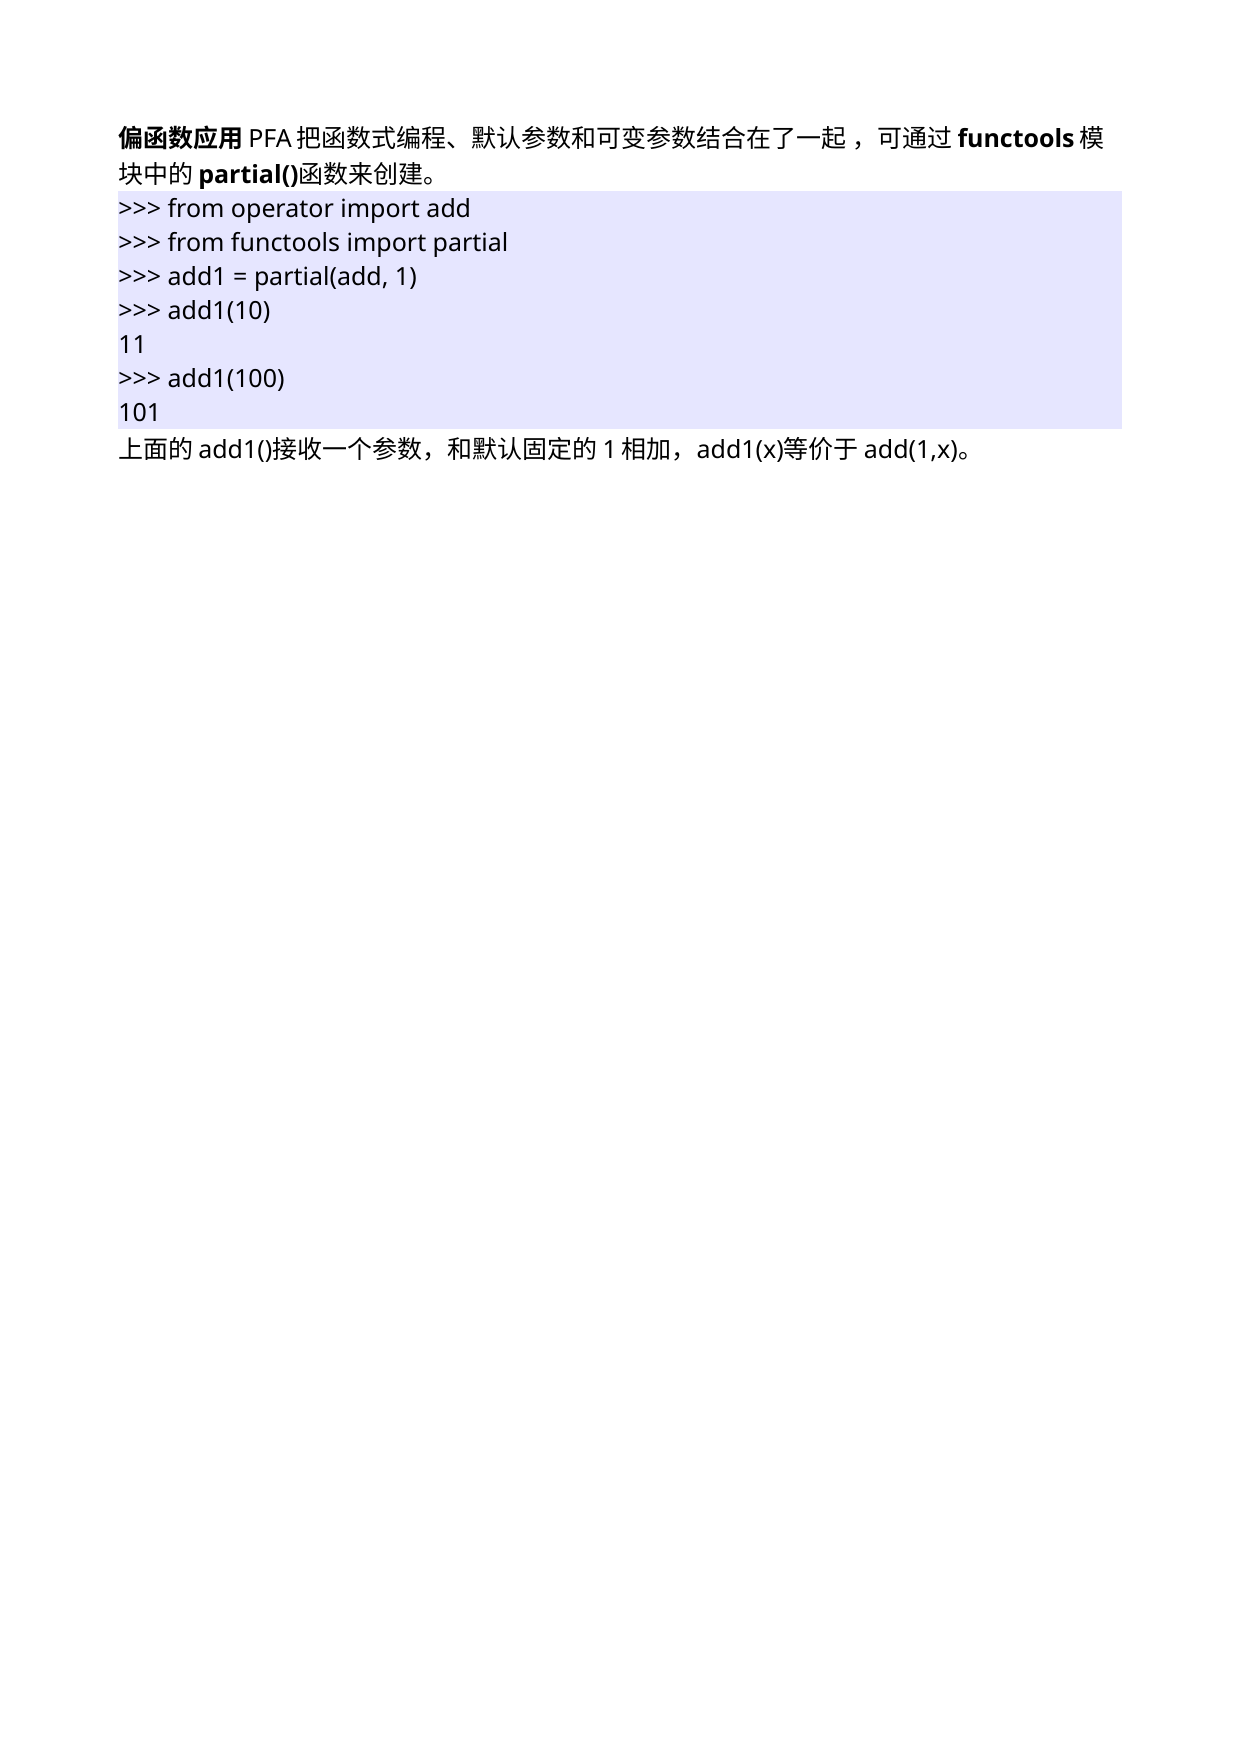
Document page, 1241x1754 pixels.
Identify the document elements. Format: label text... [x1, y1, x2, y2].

text >>> from functools import partial [118, 225, 1122, 259]
text >>> from operator import add [118, 191, 1122, 225]
text 101 [118, 395, 1122, 429]
text >>> add1(10) [118, 293, 1122, 327]
text >>> add1 = partial(add, 1) [118, 259, 1122, 293]
text >>> add1(100) [118, 361, 1122, 395]
text 偏函数应用PFA把函数式编程、默认参数和可变参数结合在了一起 ，可通过functools模块中的partial()函数来创建。 [118, 118, 1122, 191]
text 上面的add1()接收一个参数，和默认固定的1相加，add1(x)等价于add(1,x)。 [118, 429, 1122, 465]
text 11 [118, 327, 1122, 361]
